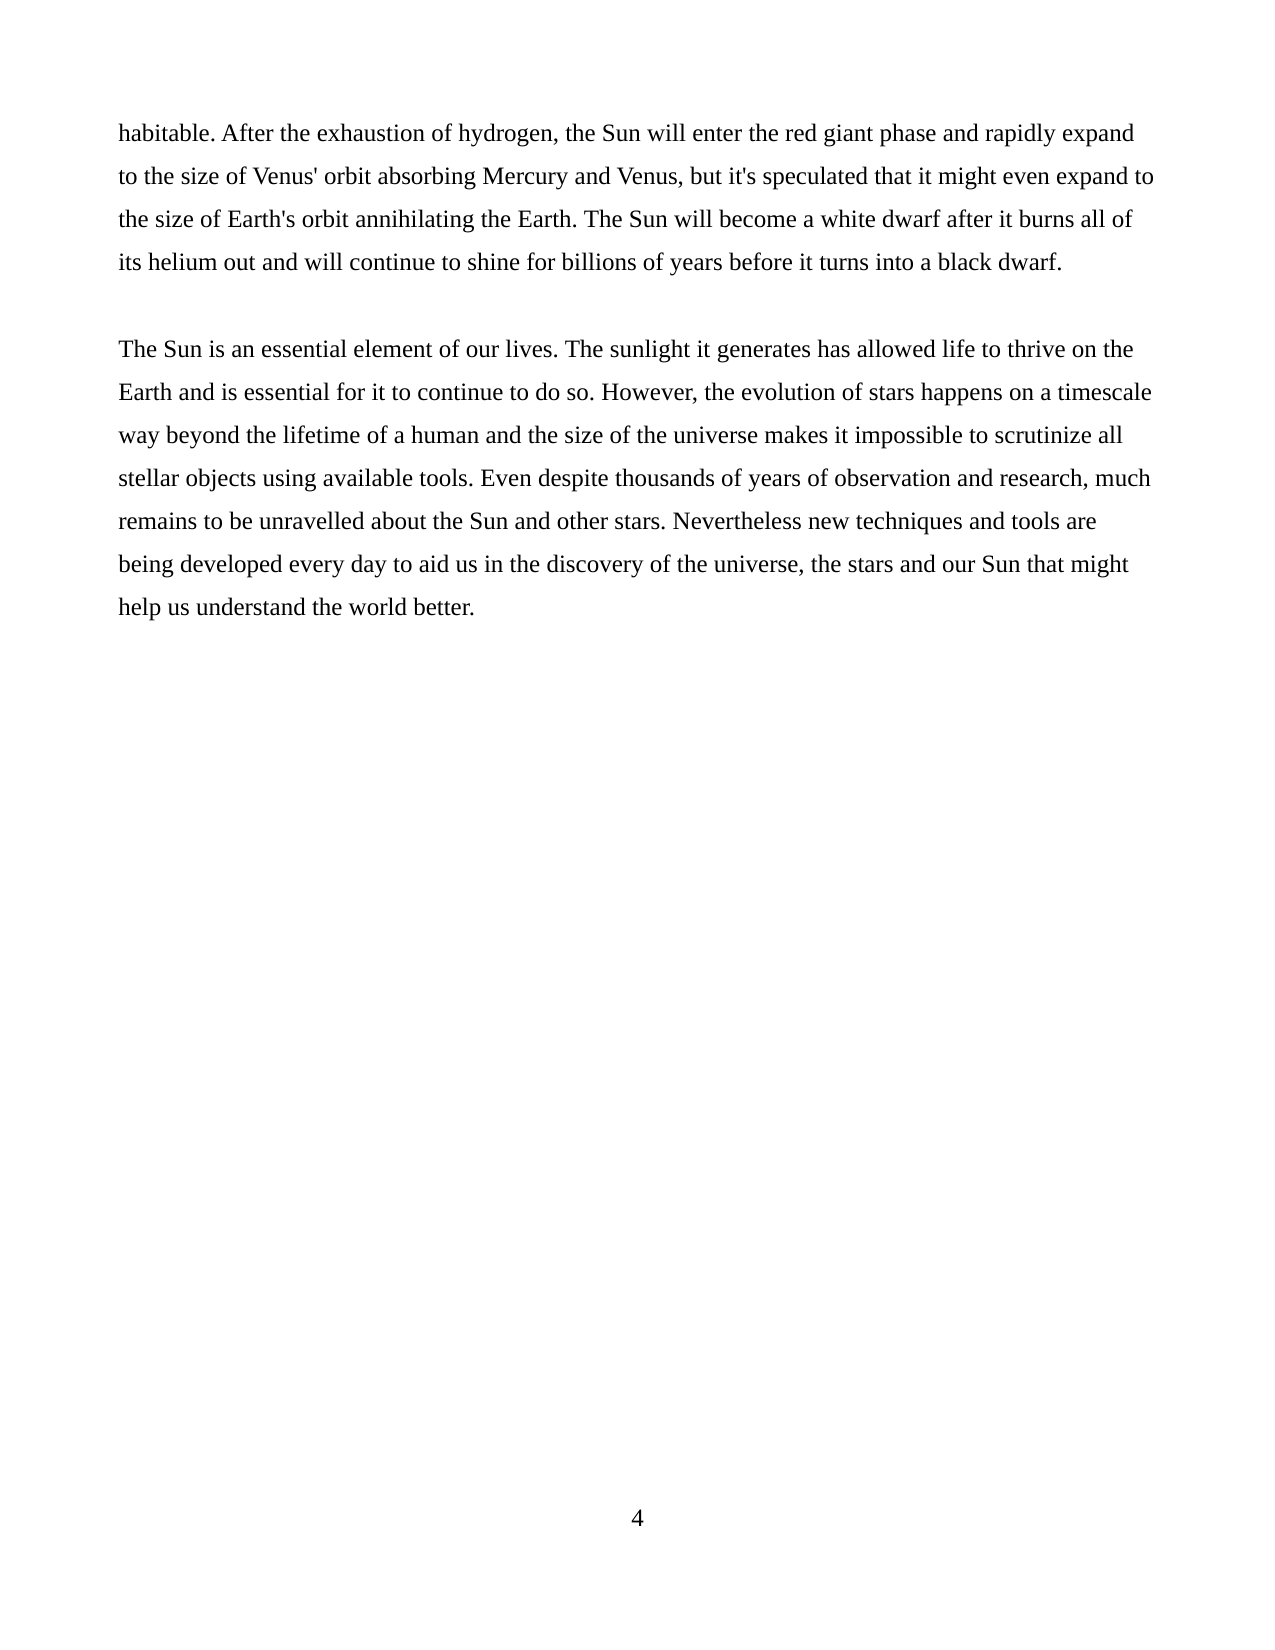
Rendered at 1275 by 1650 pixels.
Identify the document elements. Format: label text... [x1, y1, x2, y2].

text habitable. After the exhaustion of hydrogen, the Sun will enter the red giant phase and rapidly expand to the size of Venus' orbit absorbing Mercury and Venus, but it's speculated that it might even expand to the size of Earth's orbit annihilating the Earth. The Sun will become a white dwarf after it burns all of its helium out and will continue to shine for billions of years before it turns into a black dwarf. [118, 118, 1157, 276]
text The Sun is an essential element of our lives. The sunlight it generates has allowed life to thrive on the Earth and is essential for it to continue to do so. However, the evolution of stars happens on a timescale way beyond the lifetime of a human and the size of the universe makes it impossible to scrutinize all stellar objects using available tools. Even despite thousands of years of observation and research, much remains to be unravelled about the Sun and other stars. Nevertheless new techniques and tools are being developed every day to aid us in the discovery of the universe, the stars and our Sun that might help us understand the world better. [118, 334, 1157, 621]
